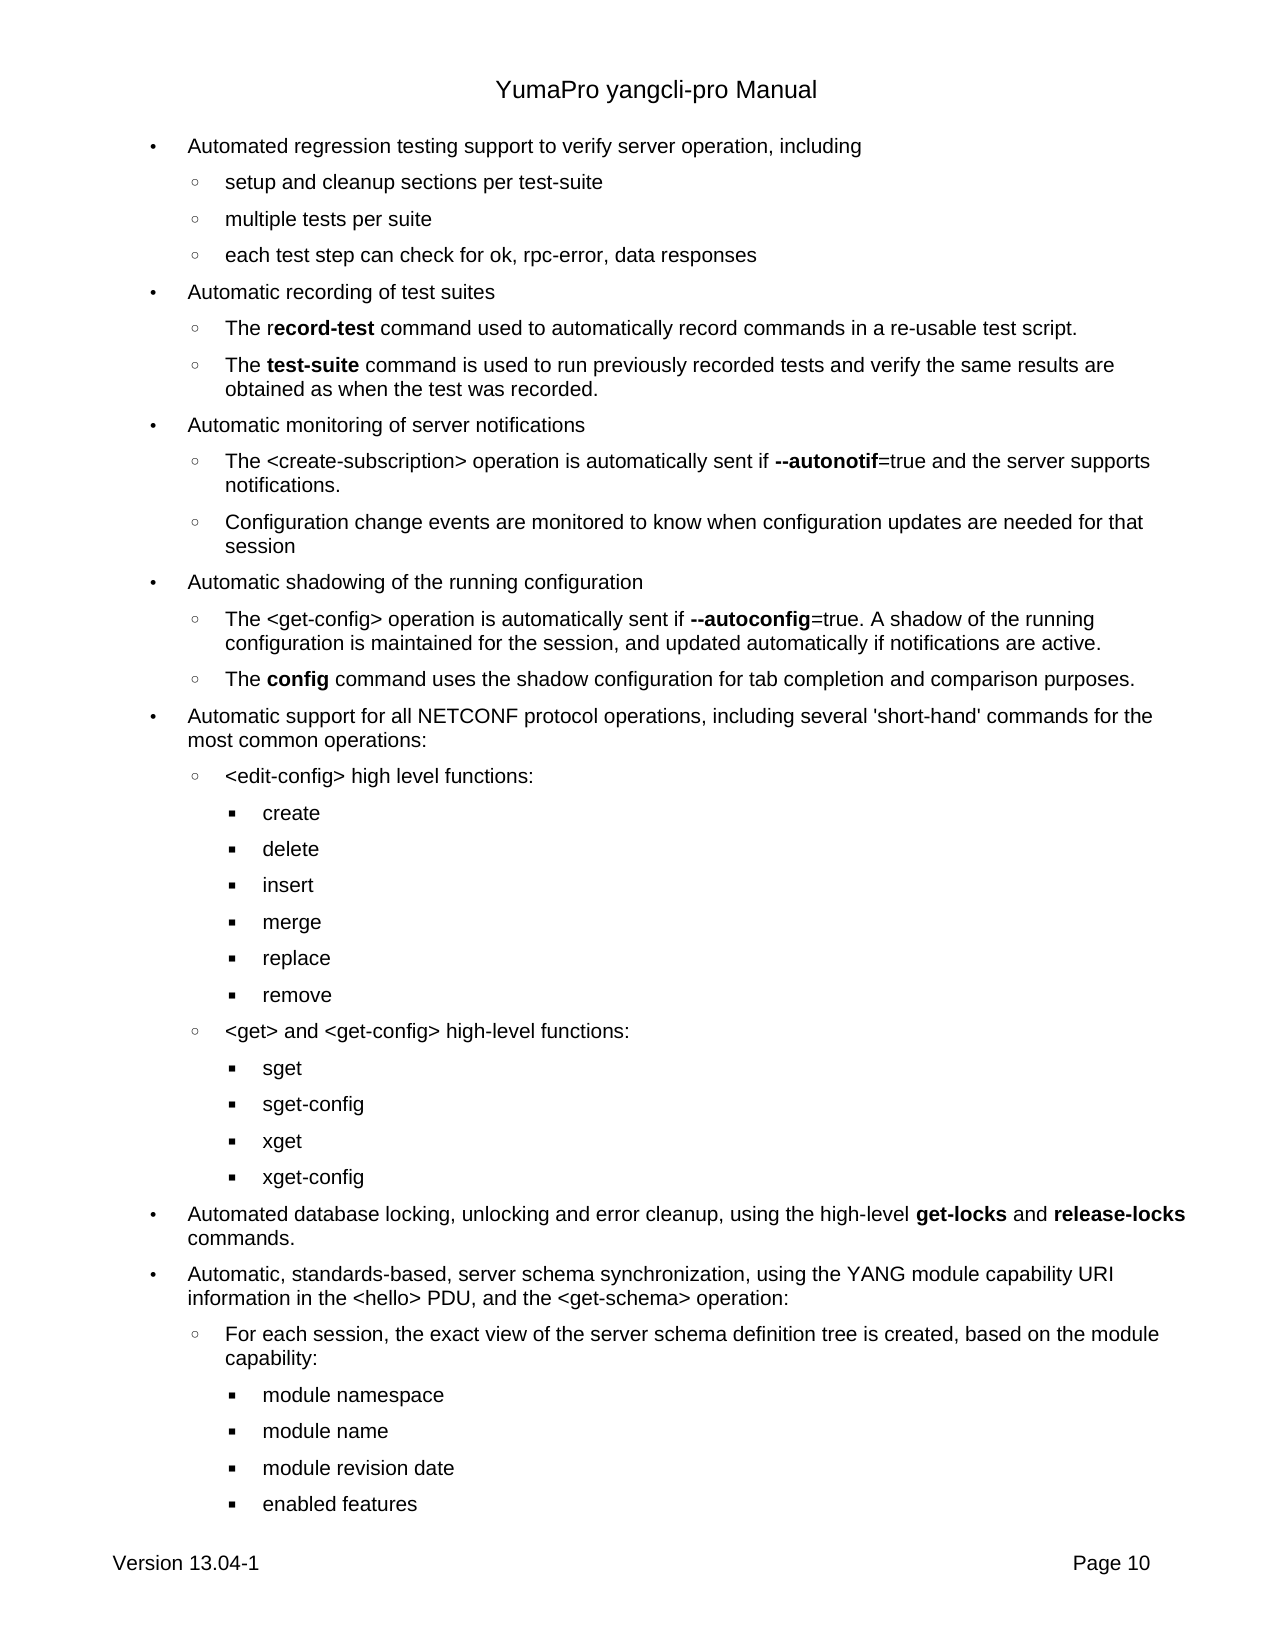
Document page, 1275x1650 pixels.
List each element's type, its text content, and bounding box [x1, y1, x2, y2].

list module revision date [225, 1456, 1200, 1479]
list Automatic shadowing of the running configuration [150, 570, 1200, 594]
list Automatic support for all NETCONF protocol operations, including several 'short-hand' commands for the most common operations: [150, 703, 1200, 751]
list setup and cleanup sections per test-suite [187, 170, 1200, 194]
list Automatic monitoring of server notifications [150, 413, 1200, 437]
list sget [225, 1056, 1200, 1079]
list xget-config [225, 1165, 1200, 1189]
list replace [225, 946, 1200, 970]
list sget-config [225, 1092, 1200, 1116]
list Automatic recording of test suites [150, 279, 1200, 303]
list module namespace [225, 1383, 1200, 1407]
list <edit-config> high level functions: [187, 764, 1200, 788]
list The test-suite command is used to run previously recorded tests and verify the same results are obtained as when the test was recorded. [187, 352, 1200, 400]
list multiple tests per suite [187, 207, 1200, 231]
list enabled features [225, 1492, 1200, 1516]
list insert [225, 873, 1200, 897]
list The record-test command used to automatically record commands in a re-usable test script. [187, 316, 1200, 340]
list The <create-subscription> operation is automatically sent if --autonotif=true and the server supports notifications. [187, 449, 1200, 497]
list Automatic, standards-based, server schema synchronization, using the YANG module capability URI information in the <hello> PDU, and the <get-schema> operation: [150, 1262, 1200, 1310]
list The <get-config> operation is automatically sent if --autoconfig=true. A shadow of the running configuration is maintained for the session, and updated automatically if notifications are active. [187, 607, 1200, 654]
list module name [225, 1419, 1200, 1443]
list <get> and <get-config> high-level functions: [187, 1019, 1200, 1043]
list remove [225, 983, 1200, 1007]
list delete [225, 837, 1200, 861]
list merge [225, 910, 1200, 934]
list each test step can check for ok, rpc-error, data responses [187, 243, 1200, 267]
list create [225, 800, 1200, 824]
list Automated database locking, unlocking and error cleanup, using the high-level get-locks and release-locks commands. [150, 1201, 1200, 1249]
list For each session, the exact view of the server schema definition tree is created, based on the module capability: [187, 1322, 1200, 1370]
list Configuration change events are monitored to know when configuration updates are needed for that session [187, 510, 1200, 558]
list Automated regression testing support to verify server operation, including [150, 134, 1200, 158]
list xget [225, 1128, 1200, 1152]
list The config command uses the shadow configuration for tab completion and comparison purposes. [187, 667, 1200, 691]
